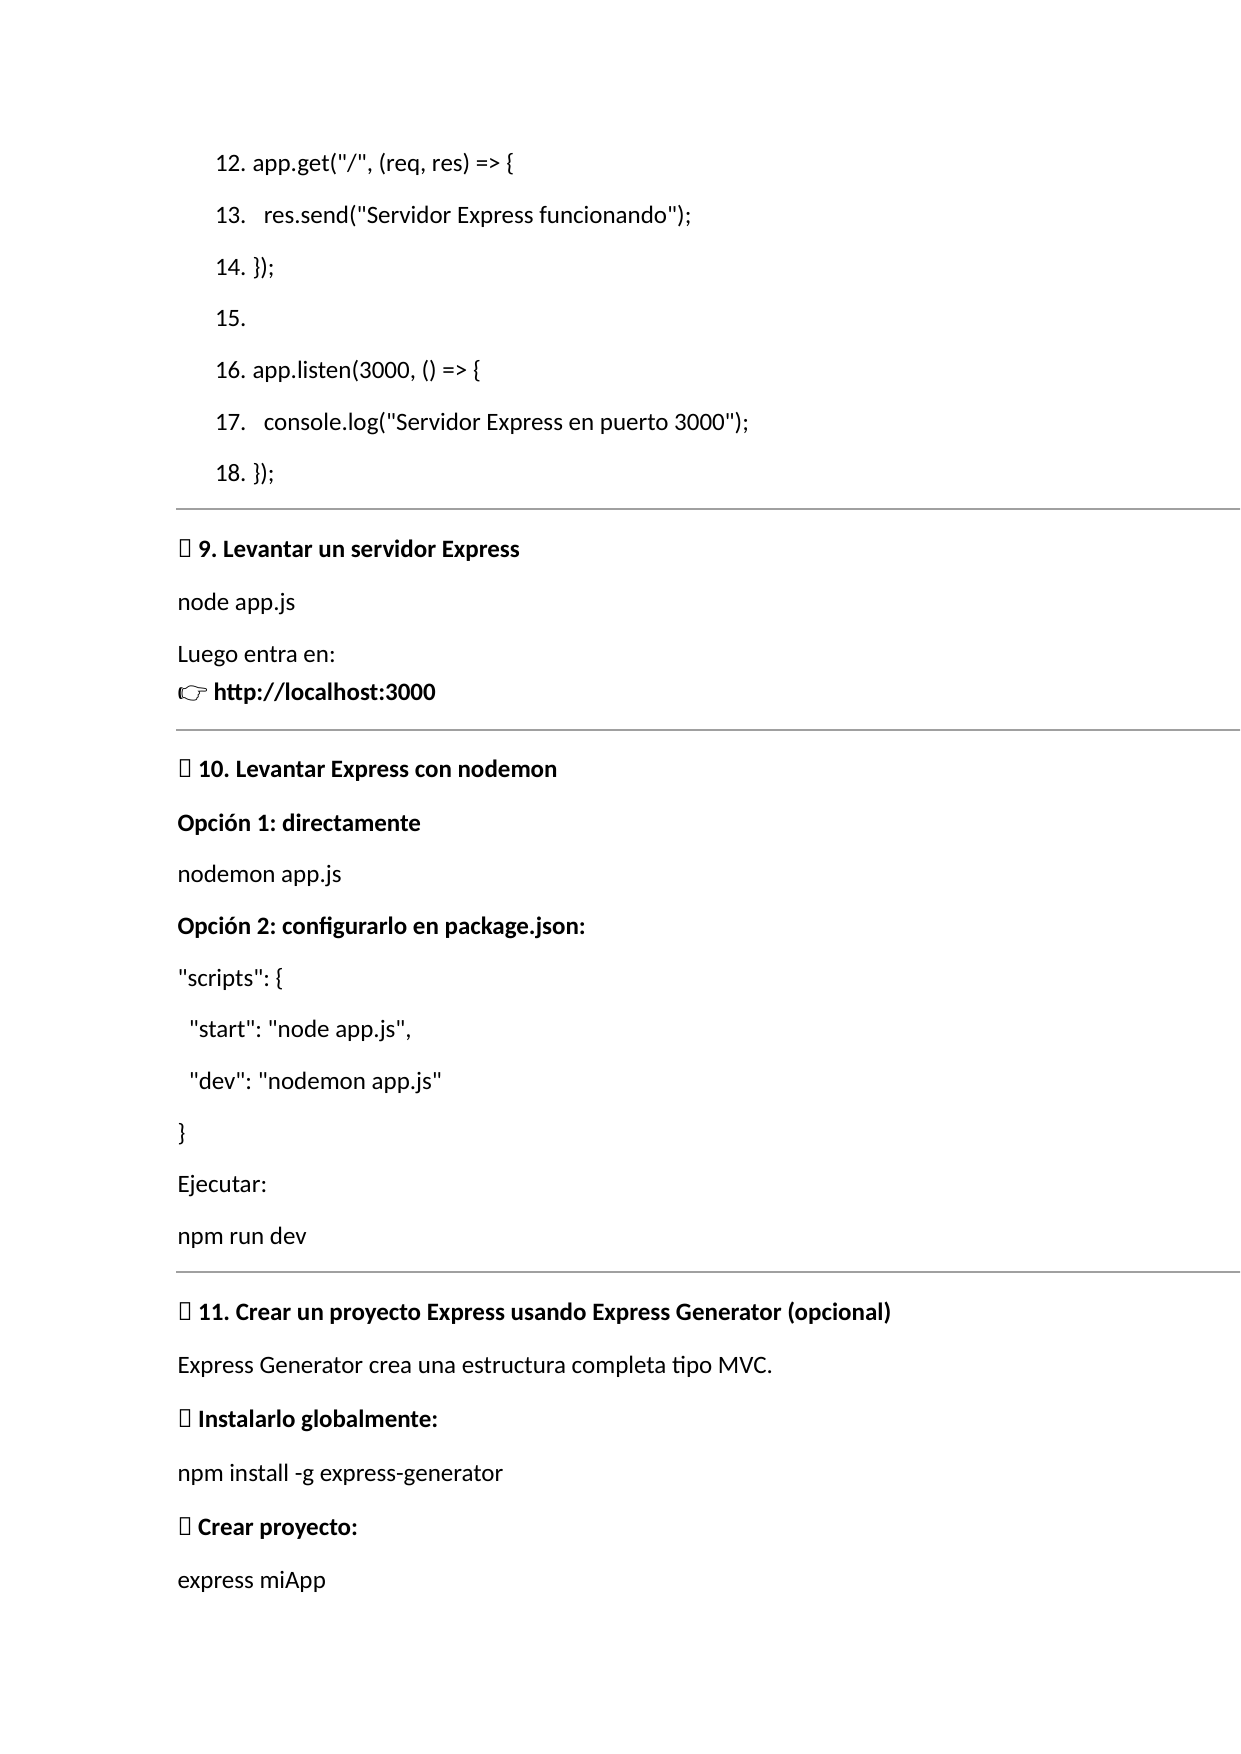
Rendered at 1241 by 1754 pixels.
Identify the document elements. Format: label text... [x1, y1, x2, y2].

text npm install -g express-generator [177, 1457, 1063, 1487]
text ✅ 11. Crear un proyecto Express usando Express Generator (opcional) [177, 1293, 1063, 1327]
text Opción 2: configurarlo en package.json: [177, 910, 1063, 941]
list app.listen(3000, () => { [215, 354, 1063, 385]
text "scripts": { [177, 962, 1063, 992]
text 📌 Crear proyecto: [177, 1508, 1063, 1542]
text npm run dev [177, 1220, 1063, 1251]
text "start": "node app.js", [177, 1014, 1063, 1044]
list }); [215, 458, 1063, 488]
text Opción 1: directamente [177, 807, 1063, 837]
text "dev": "nodemon app.js" [177, 1065, 1063, 1096]
text Express Generator crea una estructura completa tipo MVC. [177, 1349, 1063, 1380]
text express miApp [177, 1564, 1063, 1595]
list app.get("/", (req, res) => { [215, 148, 1063, 178]
text nodemon app.js [177, 859, 1063, 889]
list console.log("Servidor Express en puerto 3000"); [215, 406, 1063, 436]
text 📌 Instalarlo globalmente: [177, 1401, 1063, 1435]
text } [177, 1117, 1063, 1147]
list }); [215, 251, 1063, 281]
text Luego entra en: 👉 http://localhost:3000 [177, 638, 1063, 708]
text Ejecutar: [177, 1169, 1063, 1199]
text ✅ 10. Levantar Express con nodemon [177, 751, 1063, 785]
list res.send("Servidor Express funcionando"); [215, 199, 1063, 230]
text ✅ 9. Levantar un servidor Express [177, 531, 1063, 565]
text node app.js [177, 587, 1063, 617]
